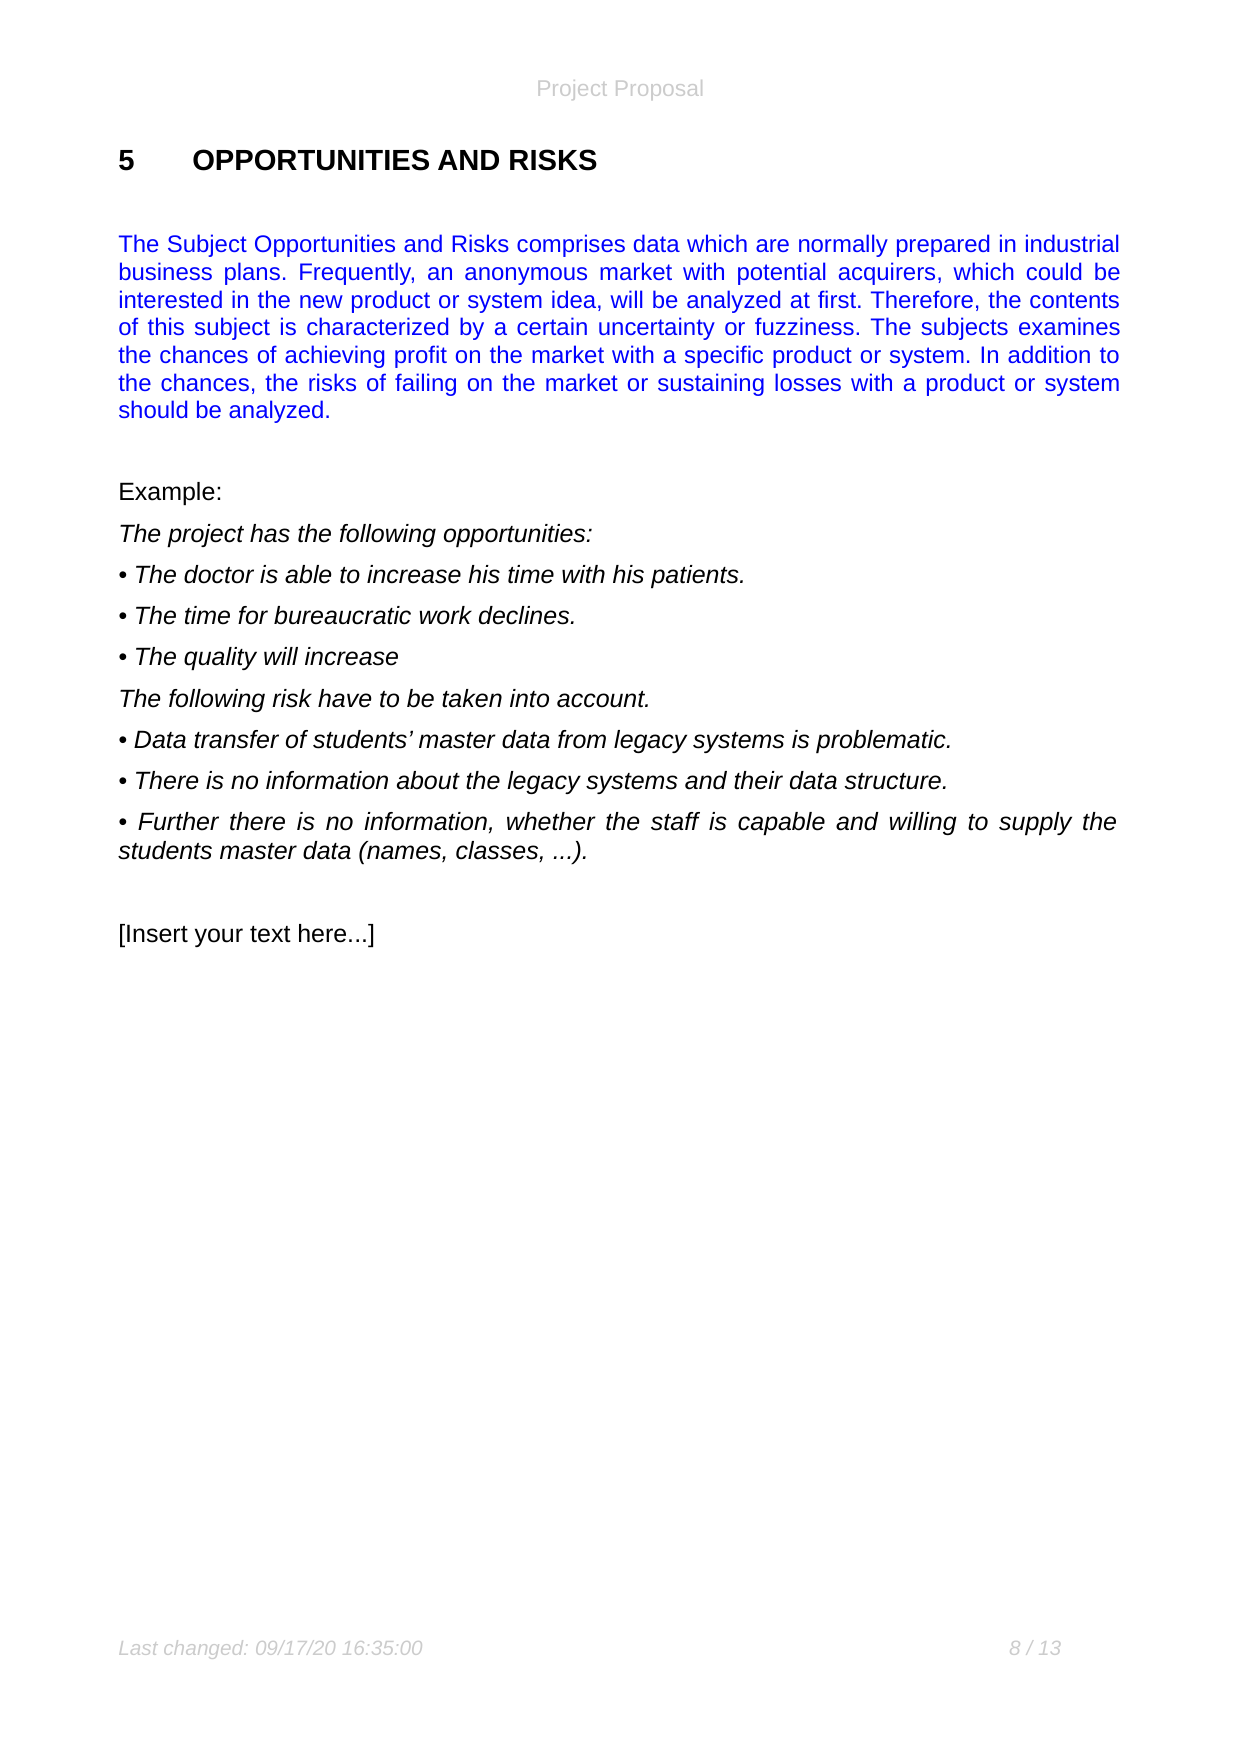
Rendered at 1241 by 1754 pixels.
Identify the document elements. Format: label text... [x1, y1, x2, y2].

text The project has the following opportunities: [118, 519, 1122, 547]
text The following risk have to be taken into account. [118, 684, 1122, 712]
text Example: [118, 477, 1122, 506]
text • The time for bureaucratic work declines. [118, 601, 1122, 630]
text • The quality will increase [118, 642, 1122, 671]
text • Data transfer of students’ master data from legacy systems is problematic. [118, 725, 1122, 754]
subtitle Opportunities and Risks [118, 143, 1122, 177]
text • The doctor is able to increase his time with his patients. [118, 560, 1122, 589]
text • Further there is no information, whether the staff is capable and willing to supply the students master data (names, classes, ...). [118, 807, 1122, 865]
text • There is no information about the legacy systems and their data structure. [118, 766, 1122, 795]
text [Insert your text here...] [118, 919, 1122, 947]
text The Subject Opportunities and Risks comprises data which are normally prepared in industrial business plans. Frequently, an anonymous market with potential acquirers, which could be interested in the new product or system idea, will be analyzed at first. Therefore, the contents of this subject is characterized by a certain uncertainty or fuzziness. The subjects examines the chances of achieving profit on the market with a specific product or system. In addition to the chances, the risks of failing on the market or sustaining losses with a product or system should be analyzed. [118, 230, 1122, 424]
